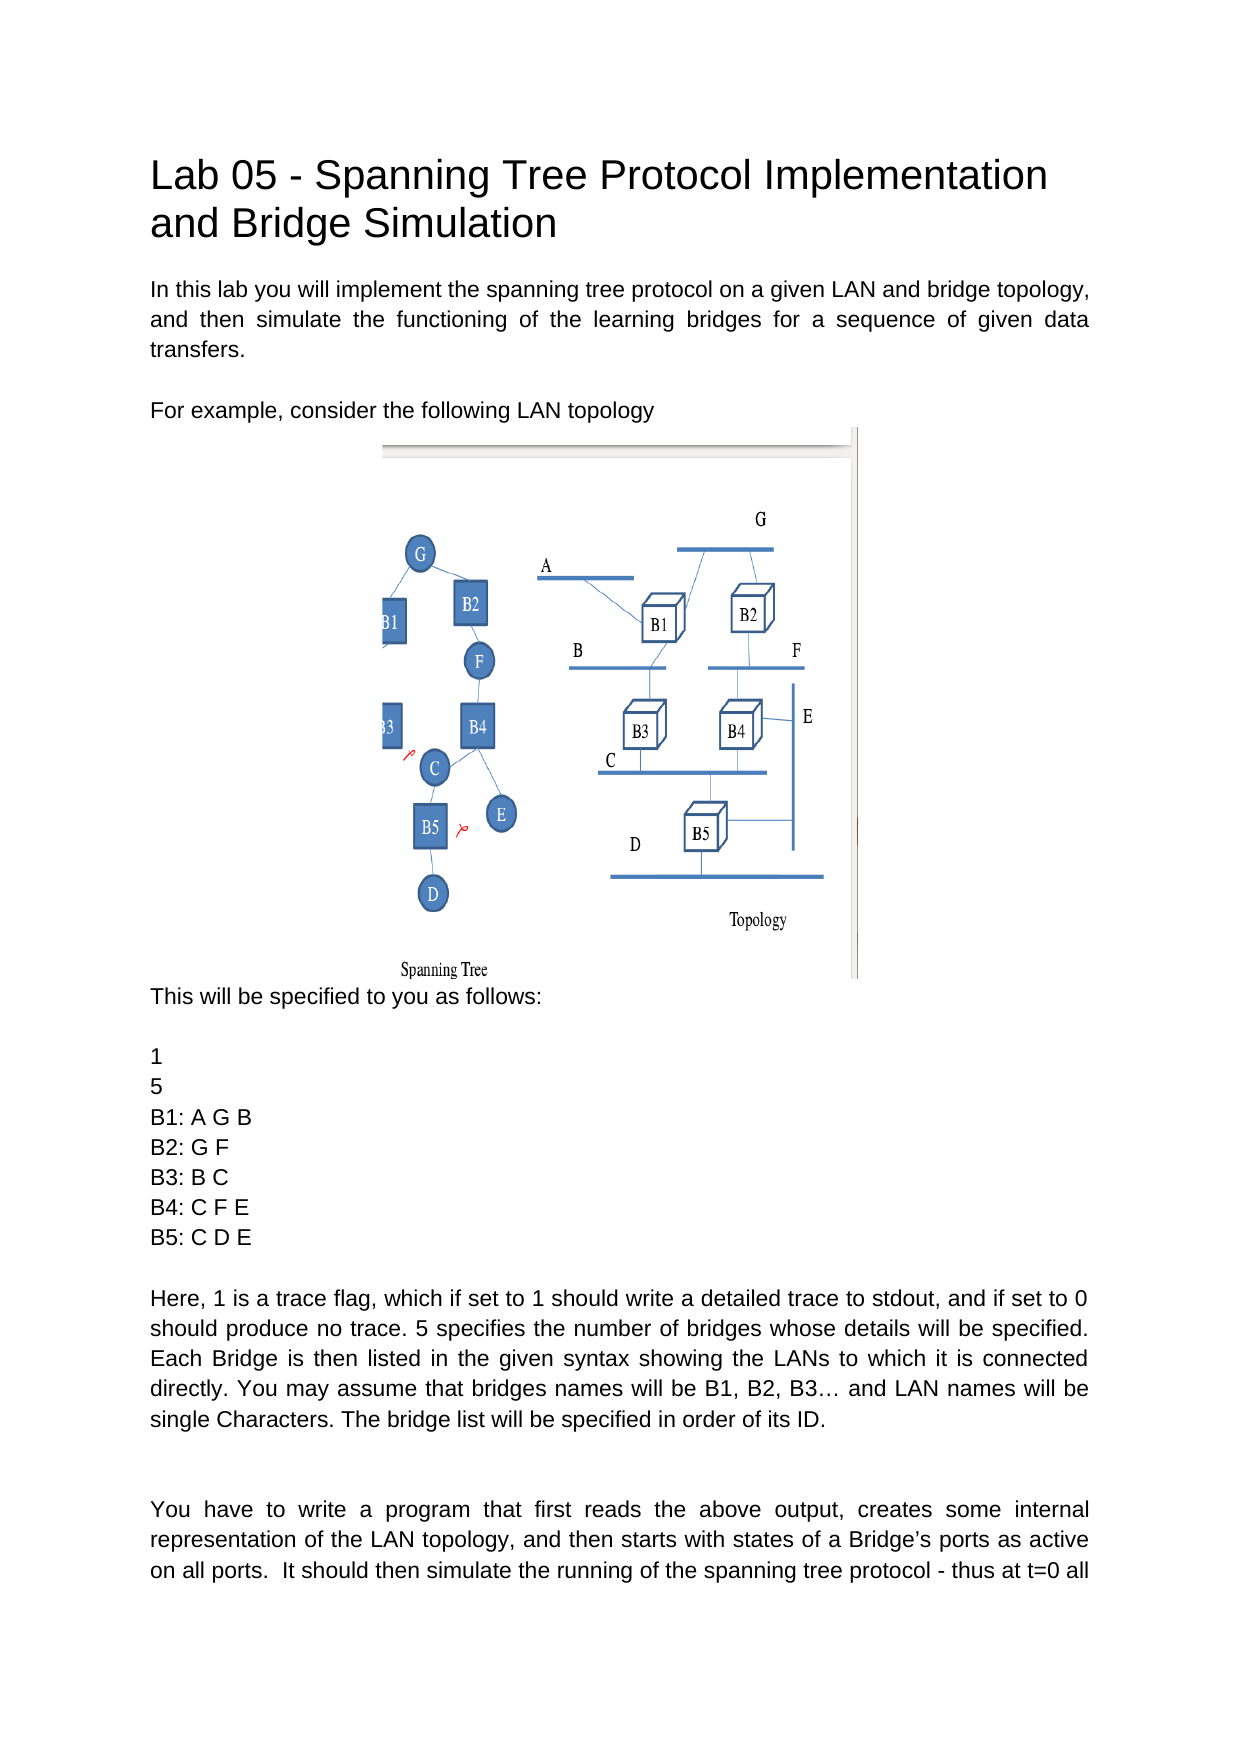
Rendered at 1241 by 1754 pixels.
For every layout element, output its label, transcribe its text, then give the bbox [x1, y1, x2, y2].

text For example, consider the following LAN topology [150, 397, 1090, 423]
text You have to write a program that first reads the above output, creates some internal representation of the LAN topology, and then starts with states of a Bridge’s ports as active on all ports. It should then simulate the running of the spanning tree protocol - thus at t=0 all [150, 1496, 1090, 1583]
text Here, 1 is a trace flag, which if set to 1 should write a detailed trace to stdout, and if set to 0 should produce no trace. 5 specifies the number of bridges whose details will be specified. Each Bridge is then listed in the given syntax showing the LANs to which it is connected directly. You may assume that bridges names will be B1, B2, B3… and LAN names will be single Characters. The bridge list will be specified in order of its ID. [150, 1285, 1090, 1432]
text B4: C F E [150, 1194, 1090, 1221]
text B2: G F [150, 1134, 1090, 1160]
text B1: A G B [150, 1103, 1090, 1130]
subtitle Lab 05 - Spanning Tree Protocol Implementation and Bridge Simulation [150, 150, 1090, 246]
text B5: C D E [150, 1224, 1090, 1251]
text This will be specified to you as follows: [150, 983, 1090, 1009]
text In this lab you will implement the spanning tree protocol on a given LAN and bridge topology, and then simulate the functioning of the learning bridges for a sequence of given data transfers. [150, 276, 1090, 363]
text 5 [150, 1073, 1090, 1100]
text 1 [150, 1043, 1090, 1069]
text B3: B C [150, 1164, 1090, 1190]
picture [755, 427, 858, 979]
